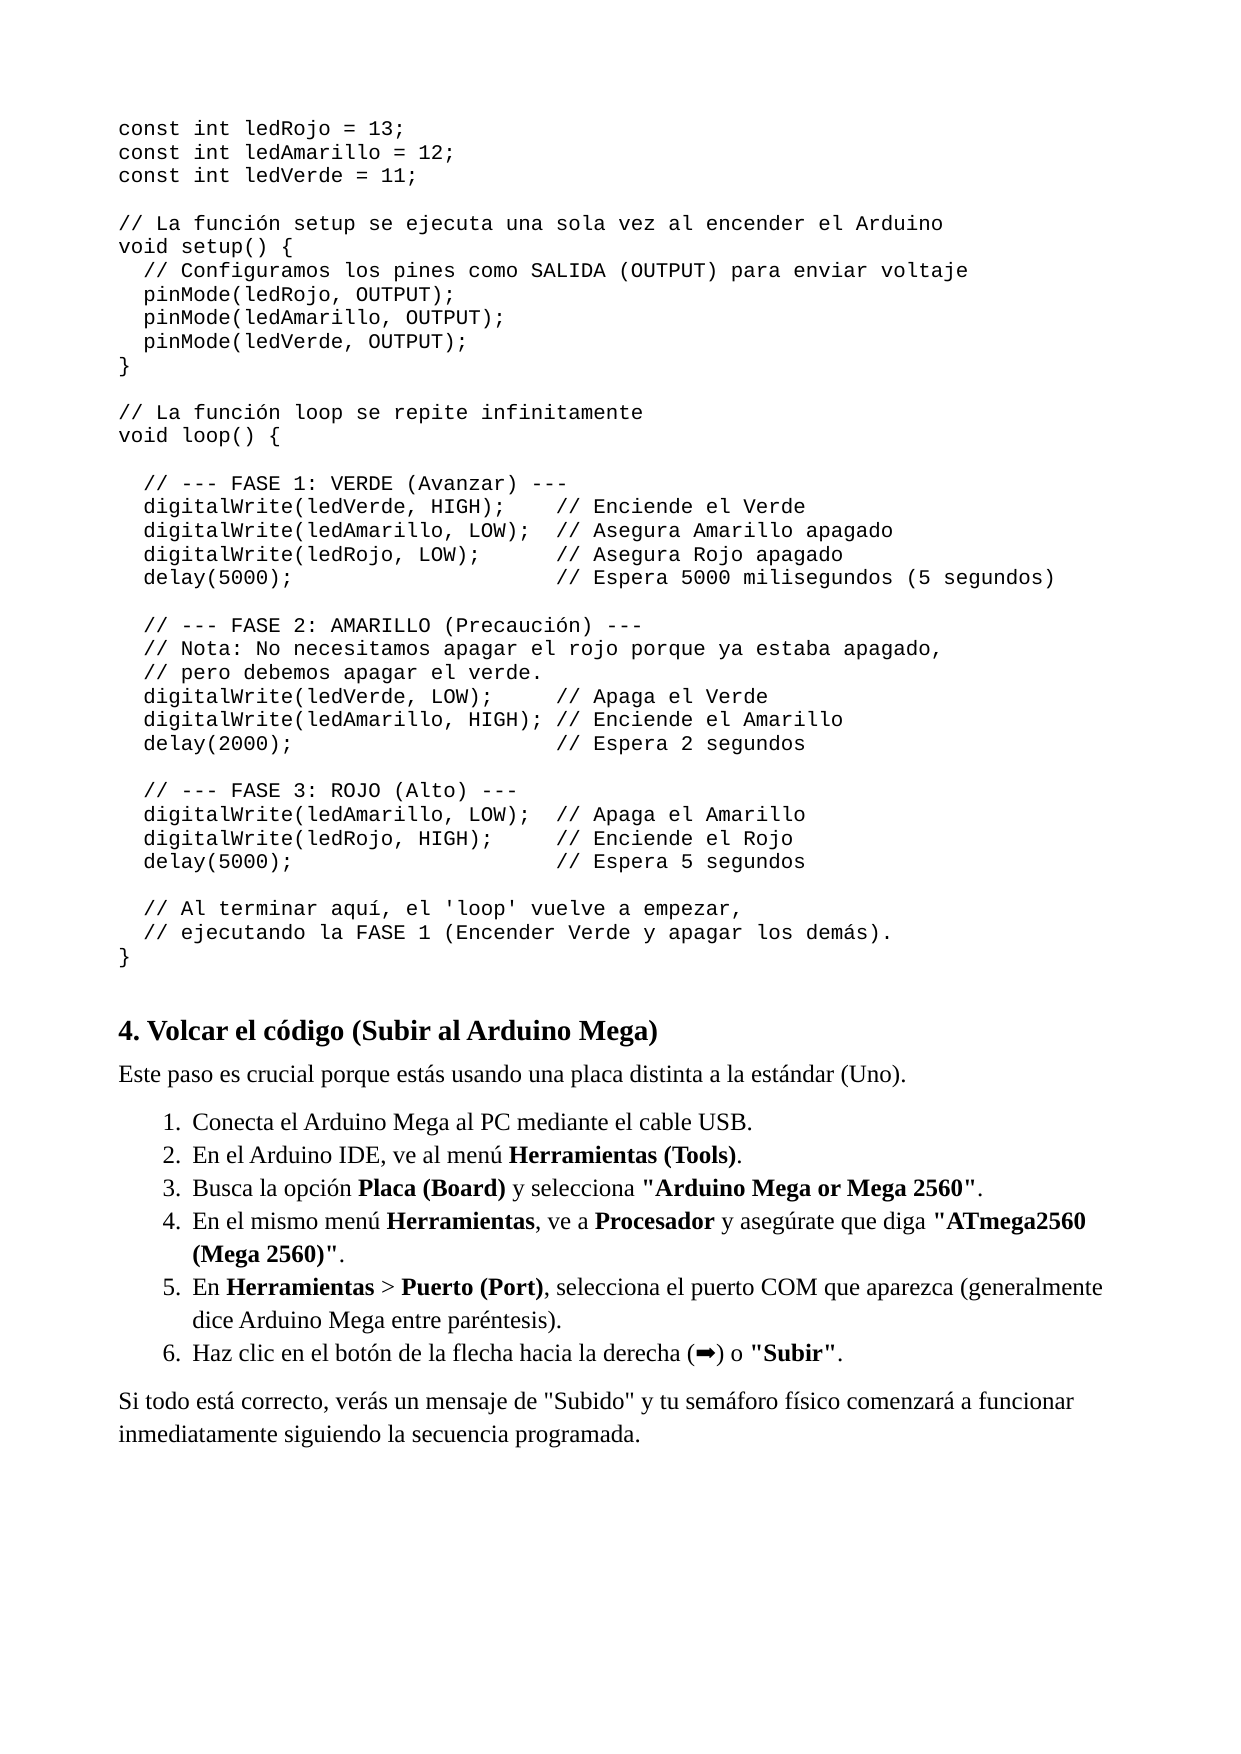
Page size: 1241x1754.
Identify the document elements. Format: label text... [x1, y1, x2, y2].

text digitalWrite(ledVerde, HIGH); // Enciende el Verde [118, 496, 1122, 520]
text Este paso es crucial porque estás usando una placa distinta a la estándar (Uno). [118, 1059, 1122, 1088]
text // Nota: No necesitamos apagar el rojo porque ya estaba apagado, [118, 638, 1122, 662]
text // ejecutando la FASE 1 (Encender Verde y apagar los demás). [118, 922, 1122, 946]
list En el Arduino IDE, ve al menú Herramientas (Tools). [162, 1140, 1122, 1169]
text pinMode(ledVerde, OUTPUT); [118, 331, 1122, 354]
text digitalWrite(ledRojo, LOW); // Asegura Rojo apagado [118, 544, 1122, 567]
text pinMode(ledRojo, OUTPUT); [118, 284, 1122, 307]
text pinMode(ledAmarillo, OUTPUT); [118, 307, 1122, 331]
text void setup() { [118, 236, 1122, 260]
text // La función loop se repite infinitamente [118, 402, 1122, 426]
list Haz clic en el botón de la flecha hacia la derecha (➡️) o "Subir". [162, 1338, 1122, 1367]
text } [118, 946, 1122, 969]
text delay(5000); // Espera 5000 milisegundos (5 segundos) [118, 567, 1122, 591]
text void loop() { [118, 426, 1122, 449]
text // --- FASE 2: AMARILLO (Precaución) --- [118, 615, 1122, 638]
text digitalWrite(ledAmarillo, LOW); // Apaga el Amarillo [118, 804, 1122, 827]
text const int ledVerde = 11; [118, 165, 1122, 189]
text Si todo está correcto, verás un mensaje de "Subido" y tu semáforo físico comenzará a funcionar inmediatamente siguiendo la secuencia programada. [118, 1386, 1122, 1448]
text const int ledRojo = 13; [118, 118, 1122, 142]
text // pero debemos apagar el verde. [118, 662, 1122, 686]
text digitalWrite(ledRojo, HIGH); // Enciende el Rojo [118, 827, 1122, 851]
list En Herramientas > Puerto (Port), selecciona el puerto COM que aparezca (generalmente dice Arduino Mega entre paréntesis). [162, 1272, 1122, 1334]
text digitalWrite(ledVerde, LOW); // Apaga el Verde [118, 686, 1122, 709]
subtitle 4. Volcar el código (Subir al Arduino Mega) [118, 1013, 1122, 1047]
text delay(5000); // Espera 5 segundos [118, 851, 1122, 875]
text const int ledAmarillo = 12; [118, 142, 1122, 165]
text } [118, 354, 1122, 378]
text digitalWrite(ledAmarillo, HIGH); // Enciende el Amarillo [118, 709, 1122, 733]
text // Al terminar aquí, el 'loop' vuelve a empezar, [118, 898, 1122, 922]
text delay(2000); // Espera 2 segundos [118, 733, 1122, 757]
list Busca la opción Placa (Board) y selecciona "Arduino Mega or Mega 2560". [162, 1173, 1122, 1202]
text digitalWrite(ledAmarillo, LOW); // Asegura Amarillo apagado [118, 520, 1122, 544]
text // --- FASE 3: ROJO (Alto) --- [118, 780, 1122, 804]
list Conecta el Arduino Mega al PC mediante el cable USB. [162, 1107, 1122, 1136]
text // Configuramos los pines como SALIDA (OUTPUT) para enviar voltaje [118, 260, 1122, 284]
text // --- FASE 1: VERDE (Avanzar) --- [118, 473, 1122, 496]
list En el mismo menú Herramientas, ve a Procesador y asegúrate que diga "ATmega2560 (Mega 2560)". [162, 1206, 1122, 1268]
text // La función setup se ejecuta una sola vez al encender el Arduino [118, 213, 1122, 236]
